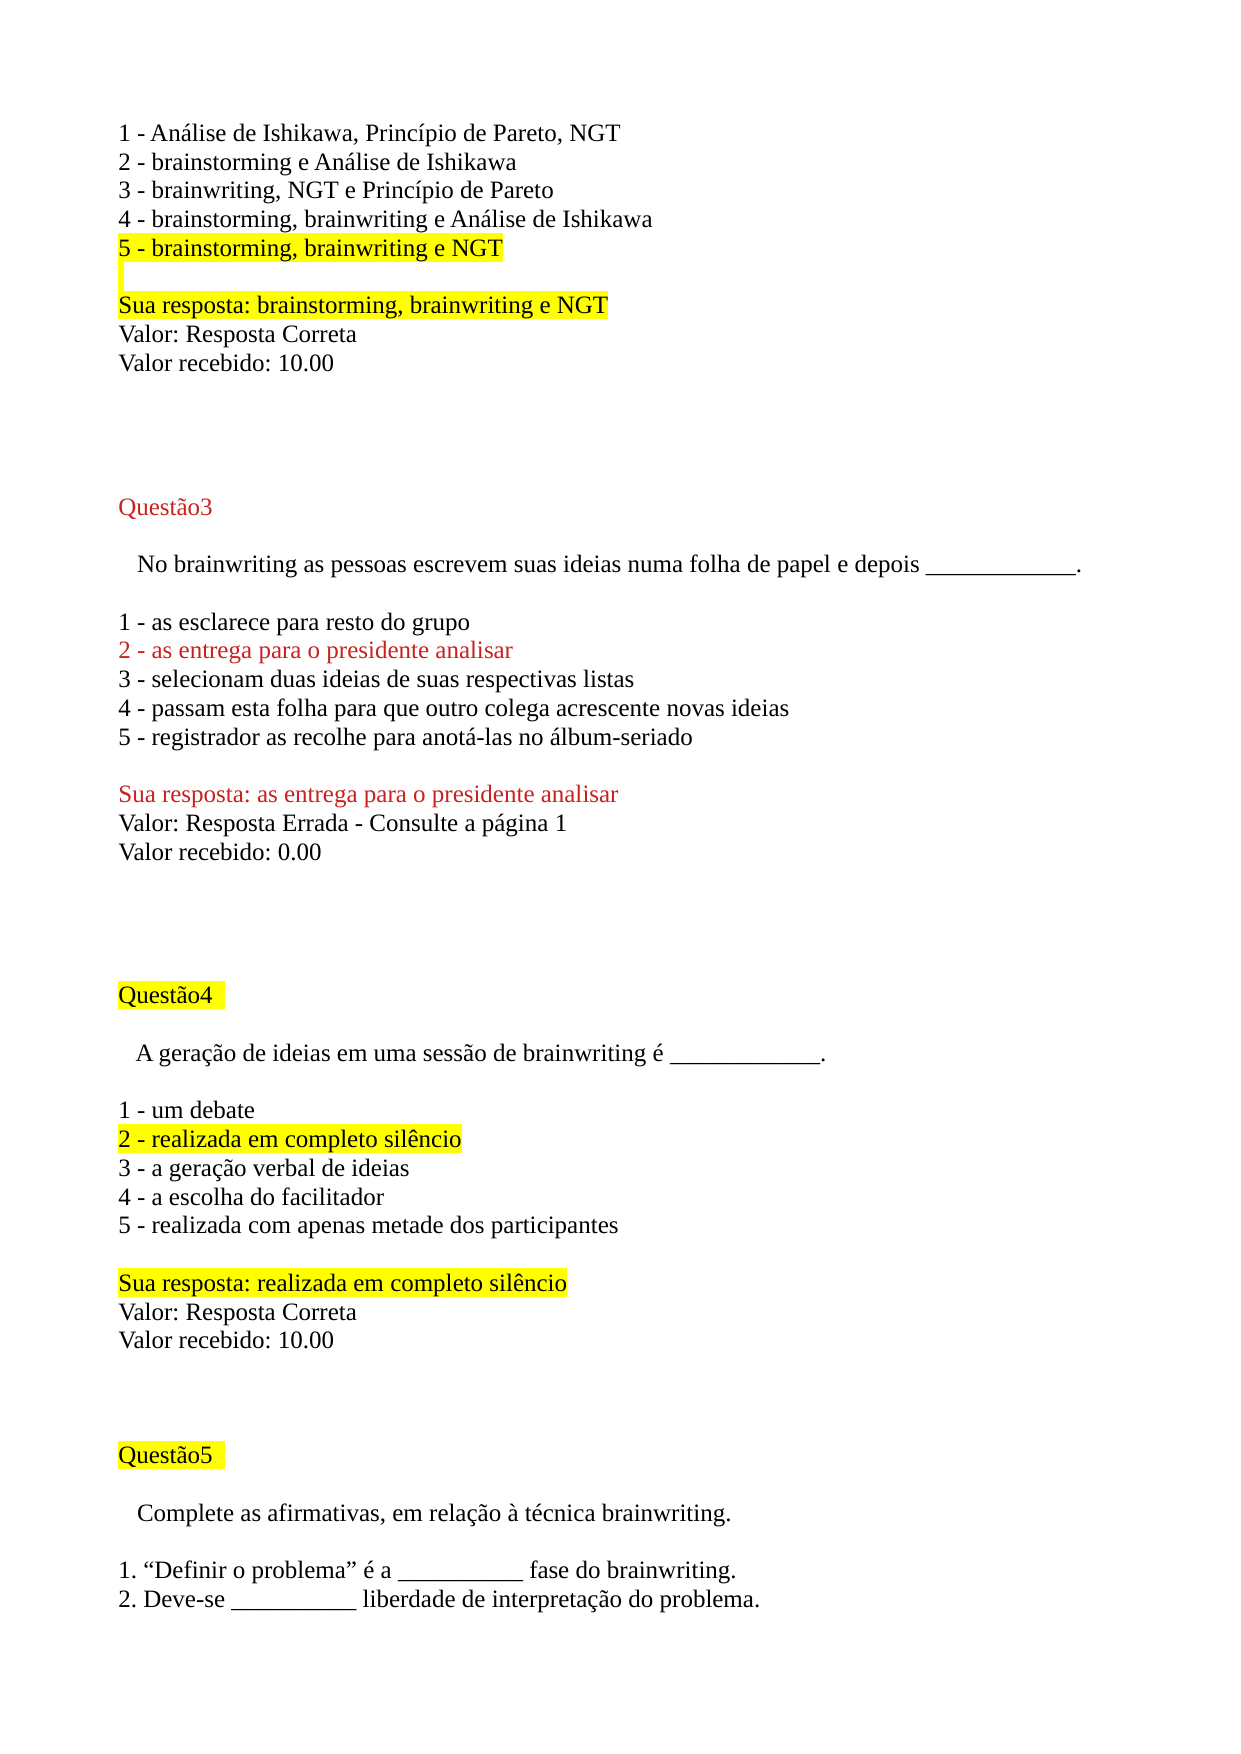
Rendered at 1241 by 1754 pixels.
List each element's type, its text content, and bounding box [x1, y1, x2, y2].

text A geração de ideias em uma sessão de brainwriting é ____________. [118, 1038, 1122, 1067]
text 1 - Análise de Ishikawa, Princípio de Pareto, NGT [118, 118, 1122, 147]
text Sua resposta: brainstorming, brainwriting e NGT [118, 291, 1122, 319]
text Sua resposta: as entrega para o presidente analisar [118, 779, 1122, 808]
text No brainwriting as pessoas escrevem suas ideias numa folha de papel e depois ____________. [118, 549, 1122, 578]
text 1 - as esclarece para resto do grupo [118, 607, 1122, 636]
text 2 - brainstorming e Análise de Ishikawa [118, 147, 1122, 176]
text 3 - selecionam duas ideias de suas respectivas listas [118, 664, 1122, 693]
text 1 - um debate [118, 1096, 1122, 1124]
text 5 - registrador as recolhe para anotá-las no álbum-seriado [118, 722, 1122, 751]
text 4 - a escolha do facilitador [118, 1182, 1122, 1211]
text 2 - as entrega para o presidente analisar [118, 636, 1122, 664]
text 4 - passam esta folha para que outro colega acrescente novas ideias [118, 693, 1122, 722]
text 5 - brainstorming, brainwriting e NGT [118, 233, 1122, 262]
text Valor recebido: 10.00 [118, 1326, 1122, 1354]
text Valor recebido: 0.00 [118, 837, 1122, 866]
text Questão5 [118, 1441, 1122, 1469]
text Valor recebido: 10.00 [118, 348, 1122, 377]
text Complete as afirmativas, em relação à técnica brainwriting. [118, 1498, 1122, 1527]
text 3 - a geração verbal de ideias [118, 1153, 1122, 1182]
text Questão4 [118, 981, 1122, 1009]
text Sua resposta: realizada em completo silêncio [118, 1268, 1122, 1297]
text Valor: Resposta Correta [118, 319, 1122, 348]
text Valor: Resposta Errada - Consulte a página 1 [118, 808, 1122, 837]
text Valor: Resposta Correta [118, 1297, 1122, 1326]
text 5 - realizada com apenas metade dos participantes [118, 1211, 1122, 1239]
text 4 - brainstorming, brainwriting e Análise de Ishikawa [118, 204, 1122, 233]
text 3 - brainwriting, NGT e Princípio de Pareto [118, 176, 1122, 204]
text 2 - realizada em completo silêncio [118, 1124, 1122, 1153]
text 1. “Definir o problema” é a __________ fase do brainwriting. [118, 1556, 1122, 1584]
text 2. Deve-se __________ liberdade de interpretação do problema. [118, 1584, 1122, 1613]
text Questão3 [118, 492, 1122, 521]
